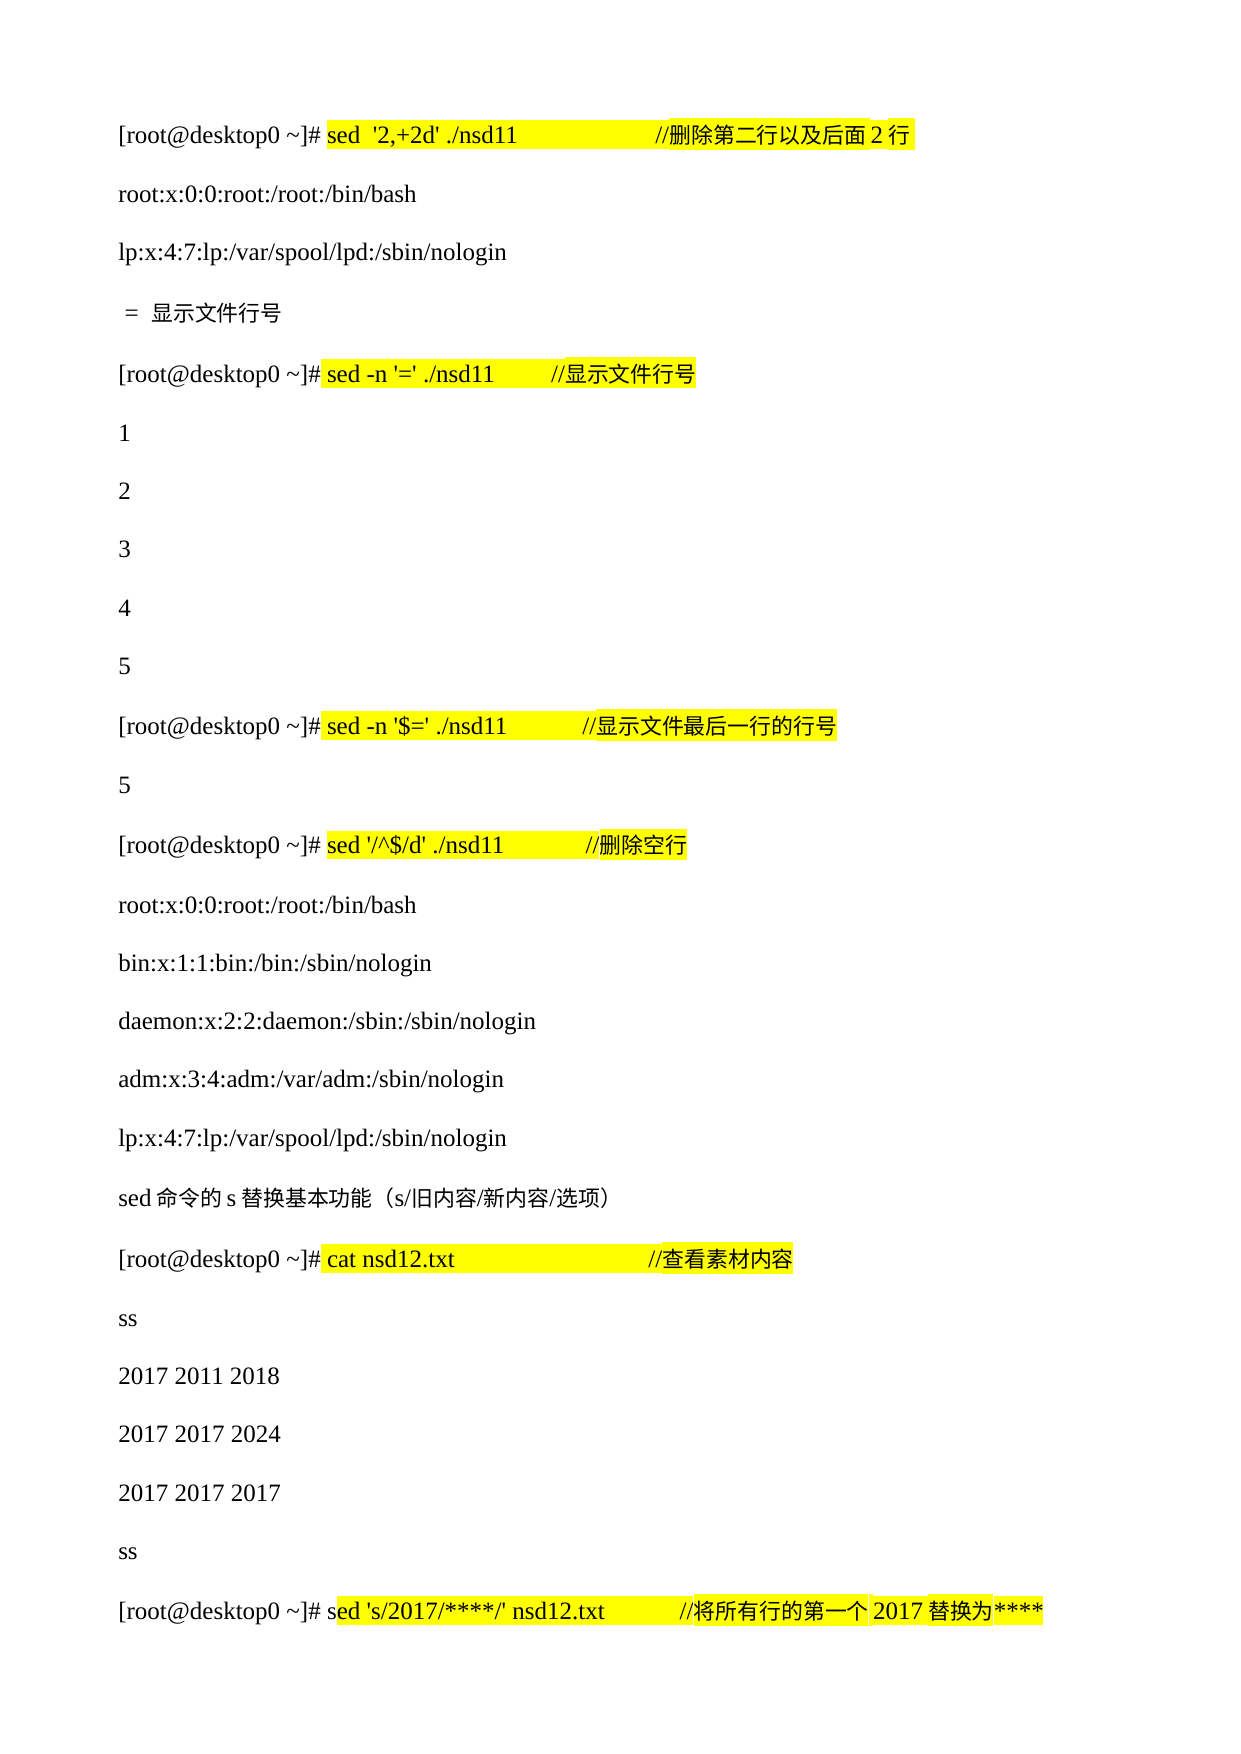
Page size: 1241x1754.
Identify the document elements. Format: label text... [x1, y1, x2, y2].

text daemon:x:2:2:daemon:/sbin:/sbin/nologin [118, 1006, 1122, 1035]
text lp:x:4:7:lp:/var/spool/lpd:/sbin/nologin [118, 237, 1122, 266]
text root:x:0:0:root:/root:/bin/bash [118, 890, 1122, 918]
text root:x:0:0:root:/root:/bin/bash [118, 179, 1122, 208]
text 2017 2017 2024 [118, 1419, 1122, 1448]
text sed命令的s替换基本功能（s/旧内容/新内容/选项） [118, 1181, 1122, 1212]
text ss [118, 1536, 1122, 1565]
text lp:x:4:7:lp:/var/spool/lpd:/sbin/nologin [118, 1123, 1122, 1151]
text [root@desktop0 ~]# sed -n '=' ./nsd11 //显示文件行号 [118, 357, 1122, 388]
text 1 [118, 418, 1122, 447]
text [root@desktop0 ~]# sed '/^$/d' ./nsd11 //删除空行 [118, 828, 1122, 860]
text [root@desktop0 ~]# sed 's/2017/****/' nsd12.txt //将所有行的第一个2017替换为**** [118, 1594, 1122, 1626]
text [root@desktop0 ~]# sed -n '$=' ./nsd11 //显示文件最后一行的行号 [118, 709, 1122, 741]
text 5 [118, 770, 1122, 799]
text bin:x:1:1:bin:/bin:/sbin/nologin [118, 948, 1122, 977]
text = 显示文件行号 [118, 296, 1122, 327]
text [root@desktop0 ~]# cat nsd12.txt //查看素材内容 [118, 1242, 1122, 1274]
text 5 [118, 651, 1122, 680]
text 2 [118, 476, 1122, 505]
text ss [118, 1303, 1122, 1332]
text adm:x:3:4:adm:/var/adm:/sbin/nologin [118, 1064, 1122, 1093]
text 2017 2011 2018 [118, 1361, 1122, 1390]
text 4 [118, 593, 1122, 621]
text 2017 2017 2017 [118, 1478, 1122, 1507]
text [root@desktop0 ~]# sed '2,+2d' ./nsd11 //删除第二行以及后面2行 [118, 118, 1122, 150]
text 3 [118, 534, 1122, 563]
